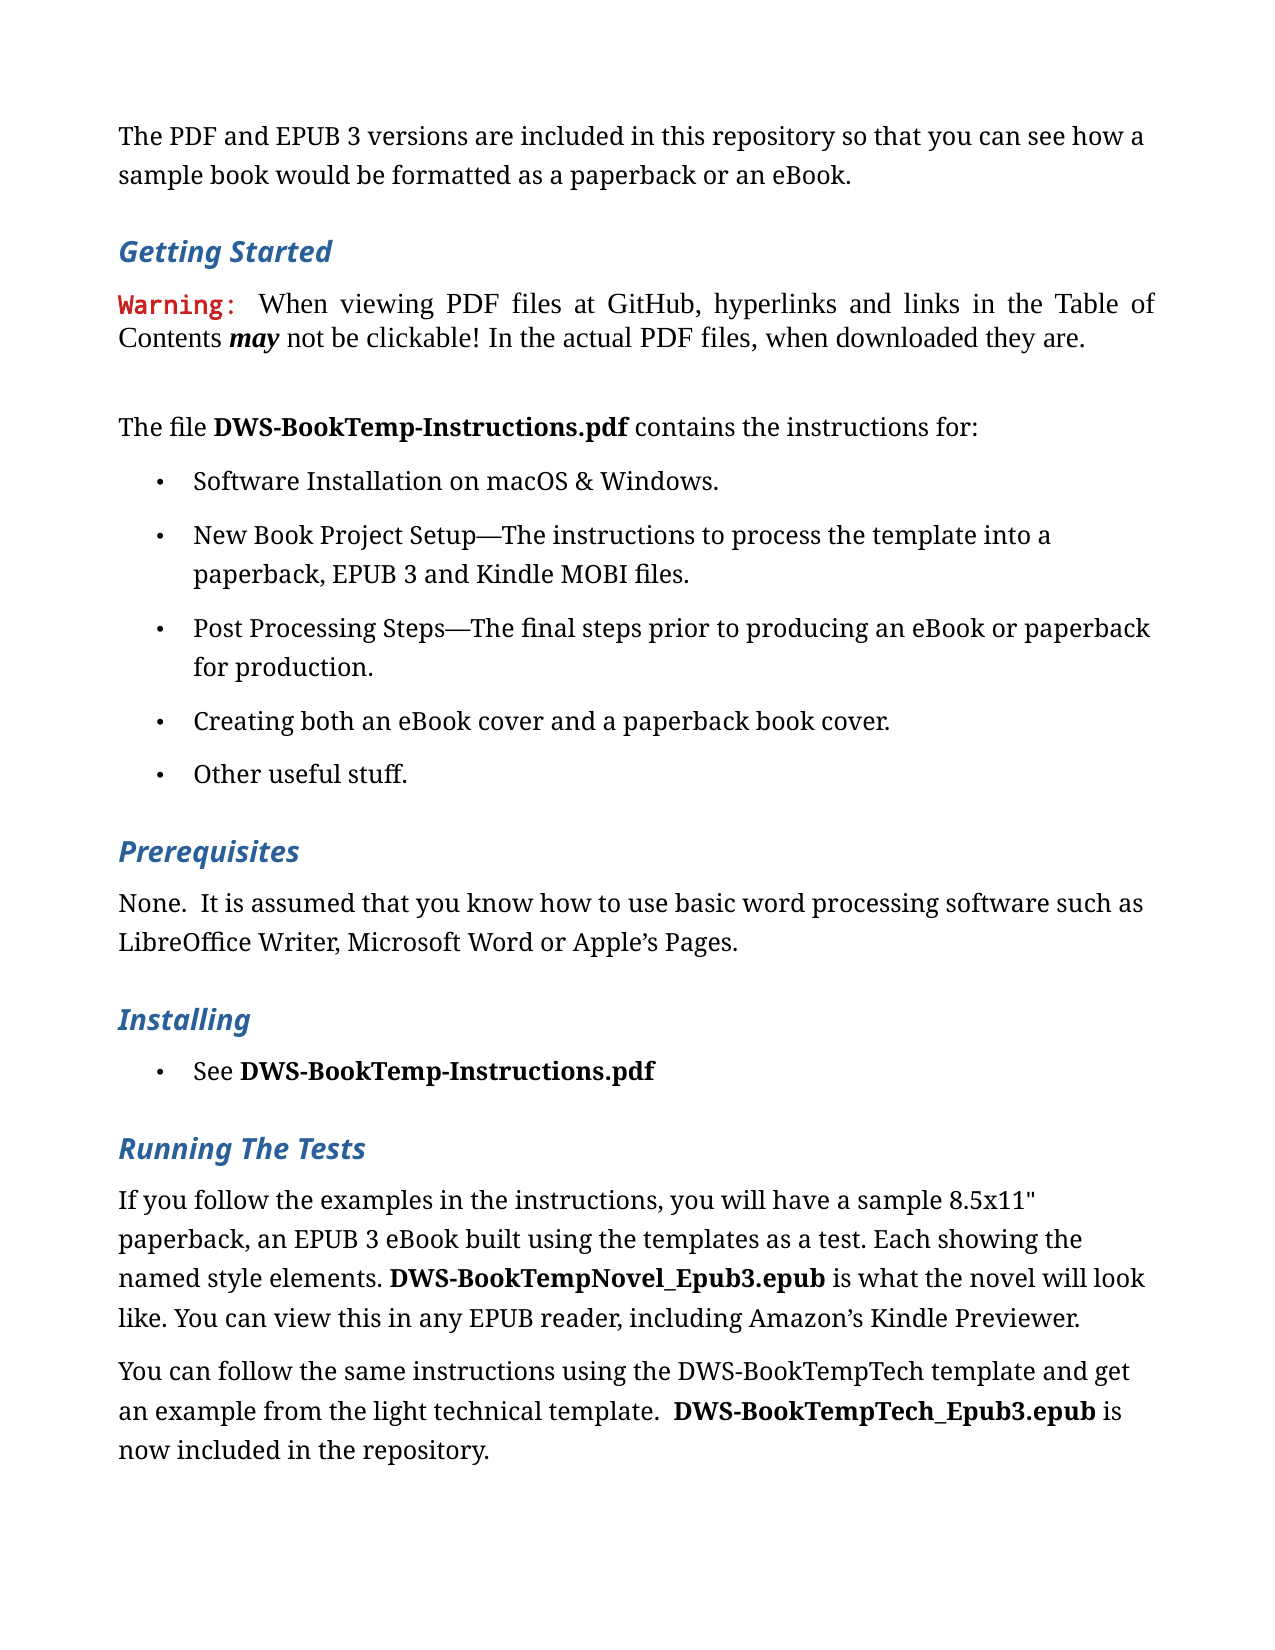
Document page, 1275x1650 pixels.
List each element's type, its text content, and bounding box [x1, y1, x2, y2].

subtitle Getting Started [118, 232, 1157, 271]
text None. It is assumed that you know how to use basic word processing software such as LibreOffice Writer, Microsoft Word or Apple’s Pages. [118, 886, 1157, 959]
list Creating both an eBook cover and a paperback book cover. [156, 703, 1157, 737]
list New Book Project Setup—The instructions to process the template into a paperback, EPUB 3 and Kindle MOBI files. [156, 517, 1157, 591]
text Warning: When viewing PDF files at GitHub, hyperlinks and links in the Table of Contents may not be clickable! In the actual PDF files, when downloaded they are. [118, 286, 1157, 353]
list Other useful stuff. [156, 757, 1157, 791]
subtitle Prerequisites [118, 831, 1157, 871]
text The file DWS-BookTemp-Instructions.pdf contains the instructions for: [118, 410, 1157, 444]
list Software Installation on macOS & Windows. [156, 464, 1157, 498]
text You can follow the same instructions using the DWS-BookTempTech template and get an example from the light technical template. DWS-BookTempTech_Epub3.epub is now included in the repository. [118, 1354, 1157, 1466]
list Post Processing Steps—The final steps prior to producing an eBook or paperback for production. [156, 610, 1157, 684]
list See DWS-BookTemp-Instructions.pdf [156, 1054, 1157, 1088]
text If you follow the examples in the instructions, you will have a sample 8.5x11ʺ paperback, an EPUB 3 eBook built using the templates as a test. Each showing the named style elements. DWS-BookTempNovel_Epub3.epub is what the novel will look like. You can view this in any EPUB reader, including Amazon’s Kindle Previewer. [118, 1183, 1157, 1334]
subtitle Running the tests [118, 1128, 1157, 1168]
subtitle Installing [118, 999, 1157, 1039]
text The PDF and EPUB 3 versions are included in this repository so that you can see how a sample book would be formatted as a paperback or an eBook. [118, 118, 1157, 191]
